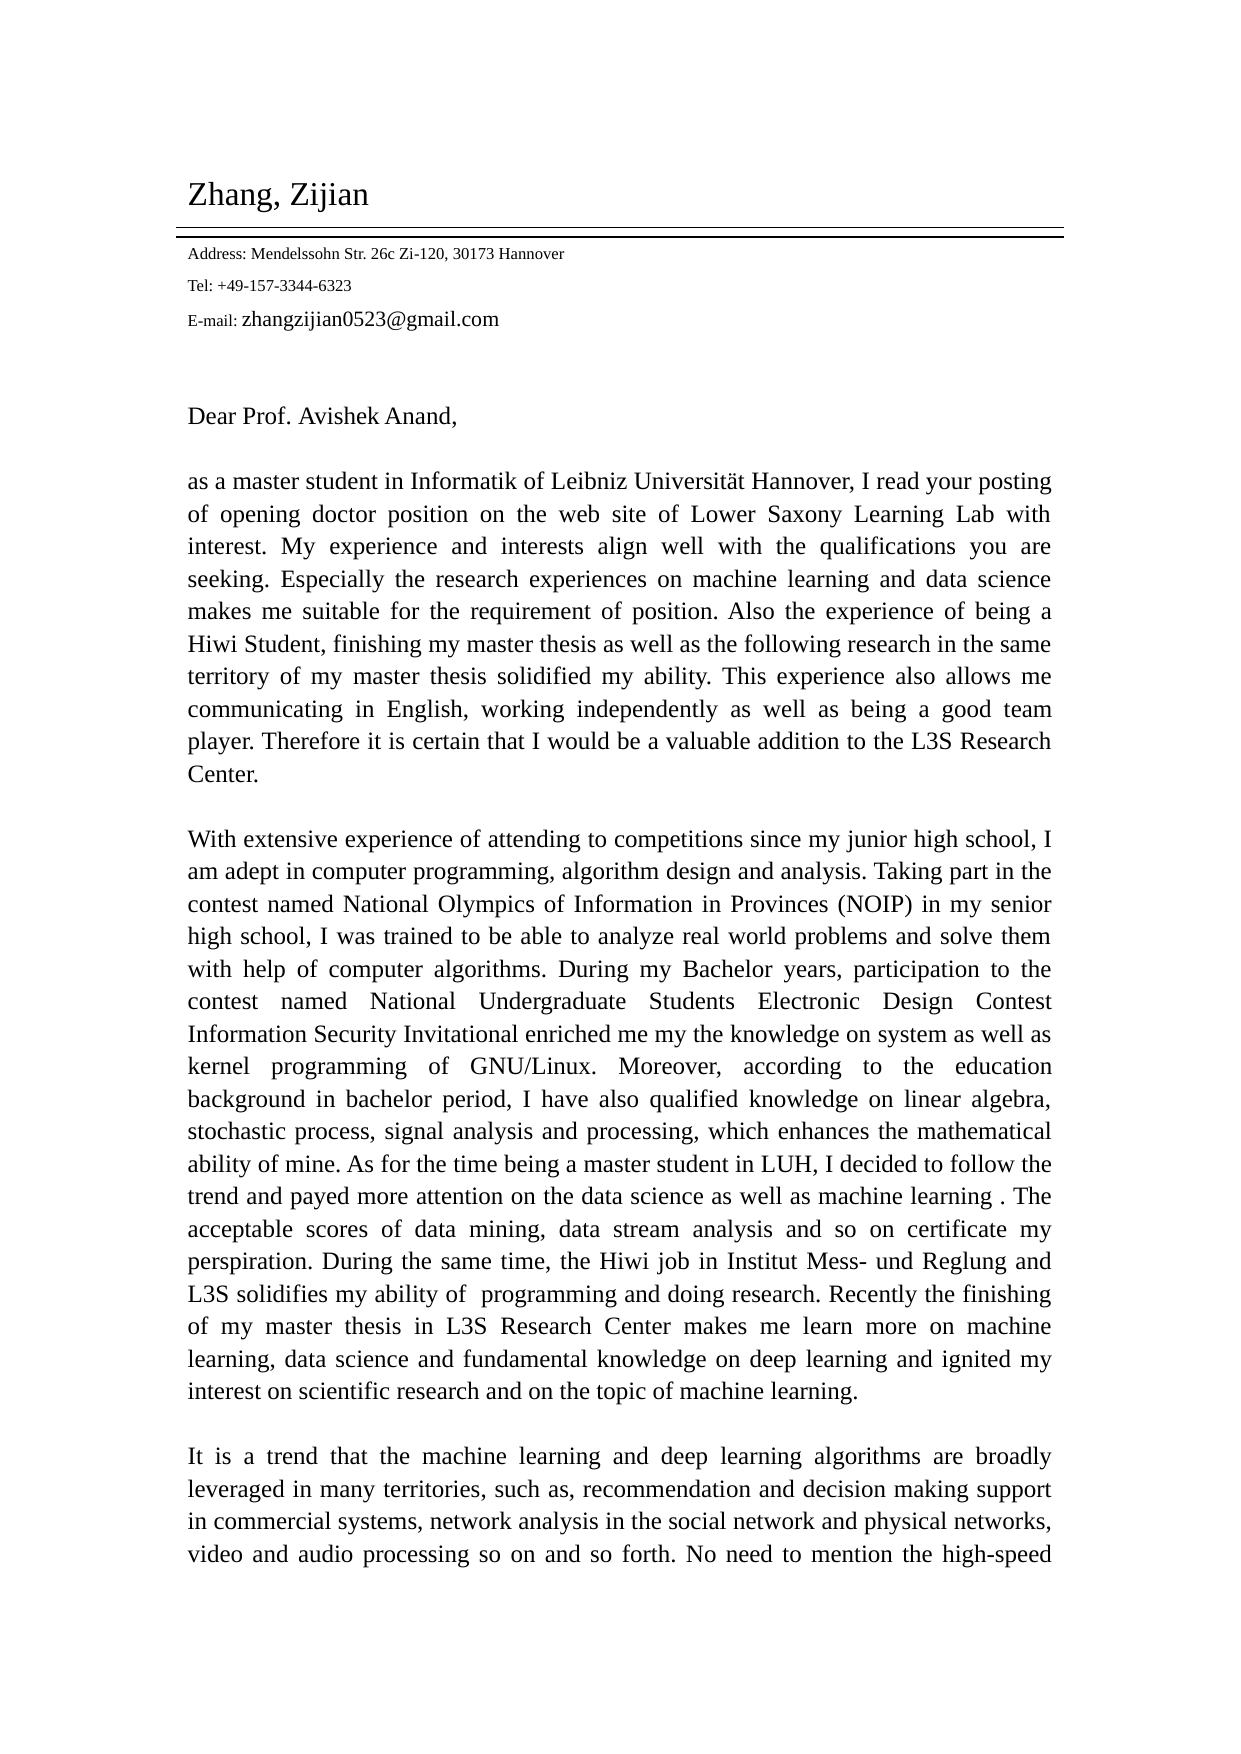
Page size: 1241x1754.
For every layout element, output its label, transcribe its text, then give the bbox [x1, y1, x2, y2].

text Dear Prof. Avishek Anand, [187, 400, 1053, 432]
text as a master student in Informatik of Leibniz Universität Hannover, I read your posting of opening doctor position on the web site of Lower Saxony Learning Lab with interest. My experience and interests align well with the qualifications you are seeking. Especially the research experiences on machine learning and data science makes me suitable for the requirement of position. Also the experience of being a Hiwi Student, finishing my master thesis as well as the following research in the same territory of my master thesis solidified my ability. This experience also allows me communicating in English, working independently as well as being a good team player. Therefore it is certain that I would be a valuable addition to the L3S Research Center. [187, 465, 1053, 790]
text With extensive experience of attending to competitions since my junior high school, I am adept in computer programming, algorithm design and analysis. Taking part in the contest named National Olympics of Information in Provinces (NOIP) in my senior high school, I was trained to be able to analyze real world problems and solve them with help of computer algorithms. During my Bachelor years, participation to the contest named National Undergraduate Students Electronic Design Contest Information Security Invitational enriched me my the knowledge on system as well as kernel programming of GNU/Linux. Moreover, according to the education background in bachelor period, I have also qualified knowledge on linear algebra, stochastic process, signal analysis and processing, which enhances the mathematical ability of mine. As for the time being a master student in LUH, I decided to follow the trend and payed more attention on the data science as well as machine learning . The acceptable scores of data mining, data stream analysis and so on certificate my perspiration. During the same time, the Hiwi job in Institut Mess- und Reglung and L3S solidifies my ability of programming and doing research. Recently the finishing of my master thesis in L3S Research Center makes me learn more on machine learning, data science and fundamental knowledge on deep learning and ignited my interest on scientific research and on the topic of machine learning. [187, 822, 1053, 1407]
text Address: Mendelssohn Str. 26c Zi-120, 30173 Hannover [187, 238, 1053, 270]
table_header [176, 228, 1064, 236]
text Tel: +49-157-3344-6323 [187, 270, 1053, 302]
text Zhang, Zijian [187, 162, 1053, 227]
text It is a trend that the machine learning and deep learning algorithms are broadly leveraged in many territories, such as, recommendation and decision making support in commercial systems, network analysis in the social network and physical networks, video and audio processing so on and so forth. No need to mention the high-speed [187, 1440, 1053, 1570]
text E-mail: zhangzijian0523@gmail.com [187, 302, 1053, 335]
